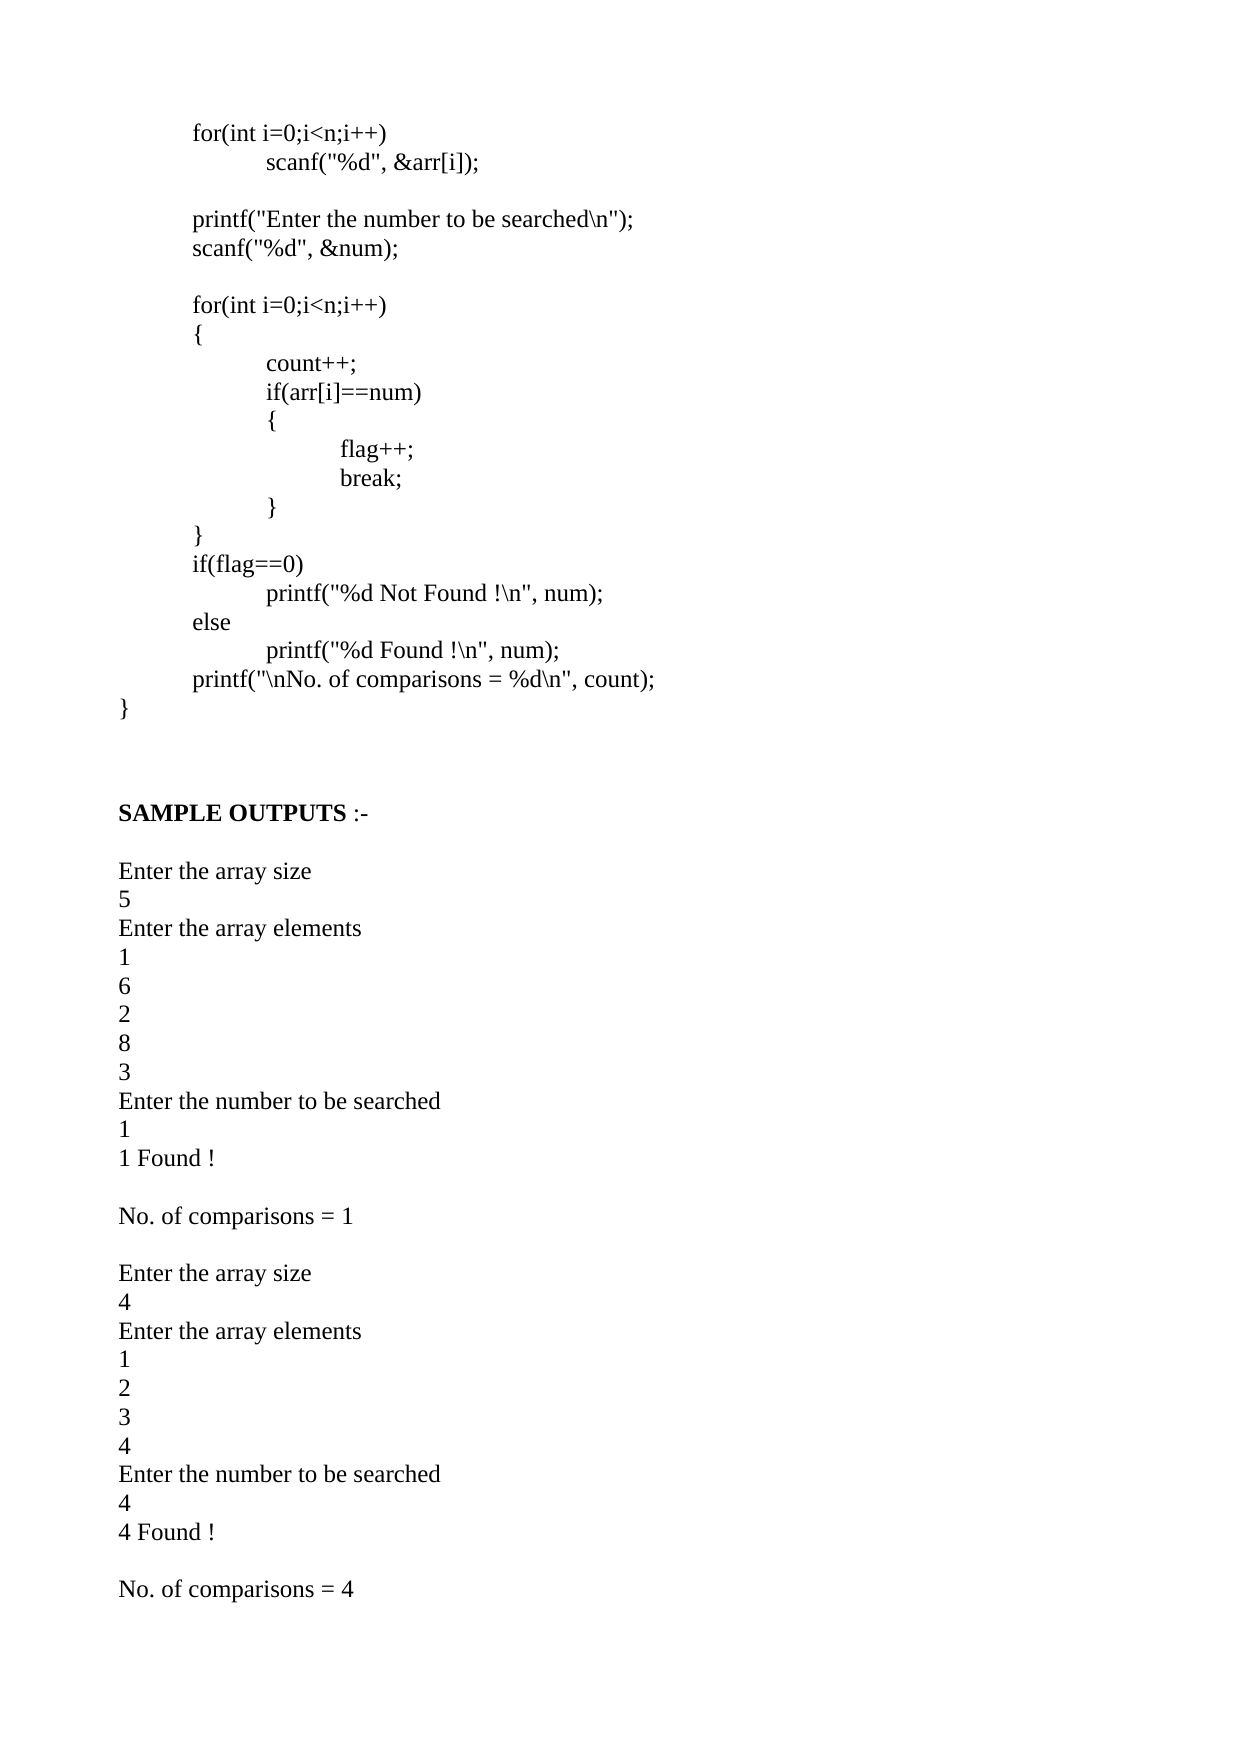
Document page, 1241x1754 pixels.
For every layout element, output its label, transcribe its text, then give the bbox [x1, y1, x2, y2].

text 5 [118, 884, 1122, 913]
text 1 [118, 1344, 1122, 1373]
text 2 [118, 999, 1122, 1028]
text printf("%d Found !\n", num); [118, 636, 1122, 664]
text No. of comparisons = 4 [118, 1574, 1122, 1603]
text 8 [118, 1028, 1122, 1057]
text } [118, 693, 1122, 722]
text 4 [118, 1488, 1122, 1517]
text for(int i=0;i<n;i++) [118, 291, 1122, 319]
text 3 [118, 1402, 1122, 1431]
text else [118, 607, 1122, 636]
text break; [118, 463, 1122, 492]
text 6 [118, 971, 1122, 999]
text { [118, 319, 1122, 348]
text 1 [118, 1114, 1122, 1143]
text { [118, 406, 1122, 434]
text 4 [118, 1287, 1122, 1316]
text Enter the number to be searched [118, 1459, 1122, 1488]
text scanf("%d", &arr[i]); [118, 147, 1122, 176]
text 4 [118, 1431, 1122, 1459]
text scanf("%d", &num); [118, 233, 1122, 262]
text printf("\nNo. of comparisons = %d\n", count); [118, 664, 1122, 693]
text if(flag==0) [118, 549, 1122, 578]
text 4 Found ! [118, 1517, 1122, 1546]
text } [118, 521, 1122, 549]
text Enter the array elements [118, 913, 1122, 942]
text 2 [118, 1373, 1122, 1402]
text printf("%d Not Found !\n", num); [118, 578, 1122, 607]
text No. of comparisons = 1 [118, 1201, 1122, 1229]
text Enter the number to be searched [118, 1086, 1122, 1114]
text Enter the array size [118, 856, 1122, 884]
text 1 Found ! [118, 1143, 1122, 1172]
text if(arr[i]==num) [118, 377, 1122, 406]
text Enter the array size [118, 1258, 1122, 1287]
text 1 [118, 942, 1122, 971]
text 3 [118, 1057, 1122, 1086]
text Enter the array elements [118, 1316, 1122, 1344]
text } [118, 492, 1122, 521]
text flag++; [118, 434, 1122, 463]
text SAMPLE OUTPUTS :- [118, 798, 1122, 827]
text count++; [118, 348, 1122, 377]
text for(int i=0;i<n;i++) [118, 118, 1122, 147]
text printf("Enter the number to be searched\n"); [118, 204, 1122, 233]
